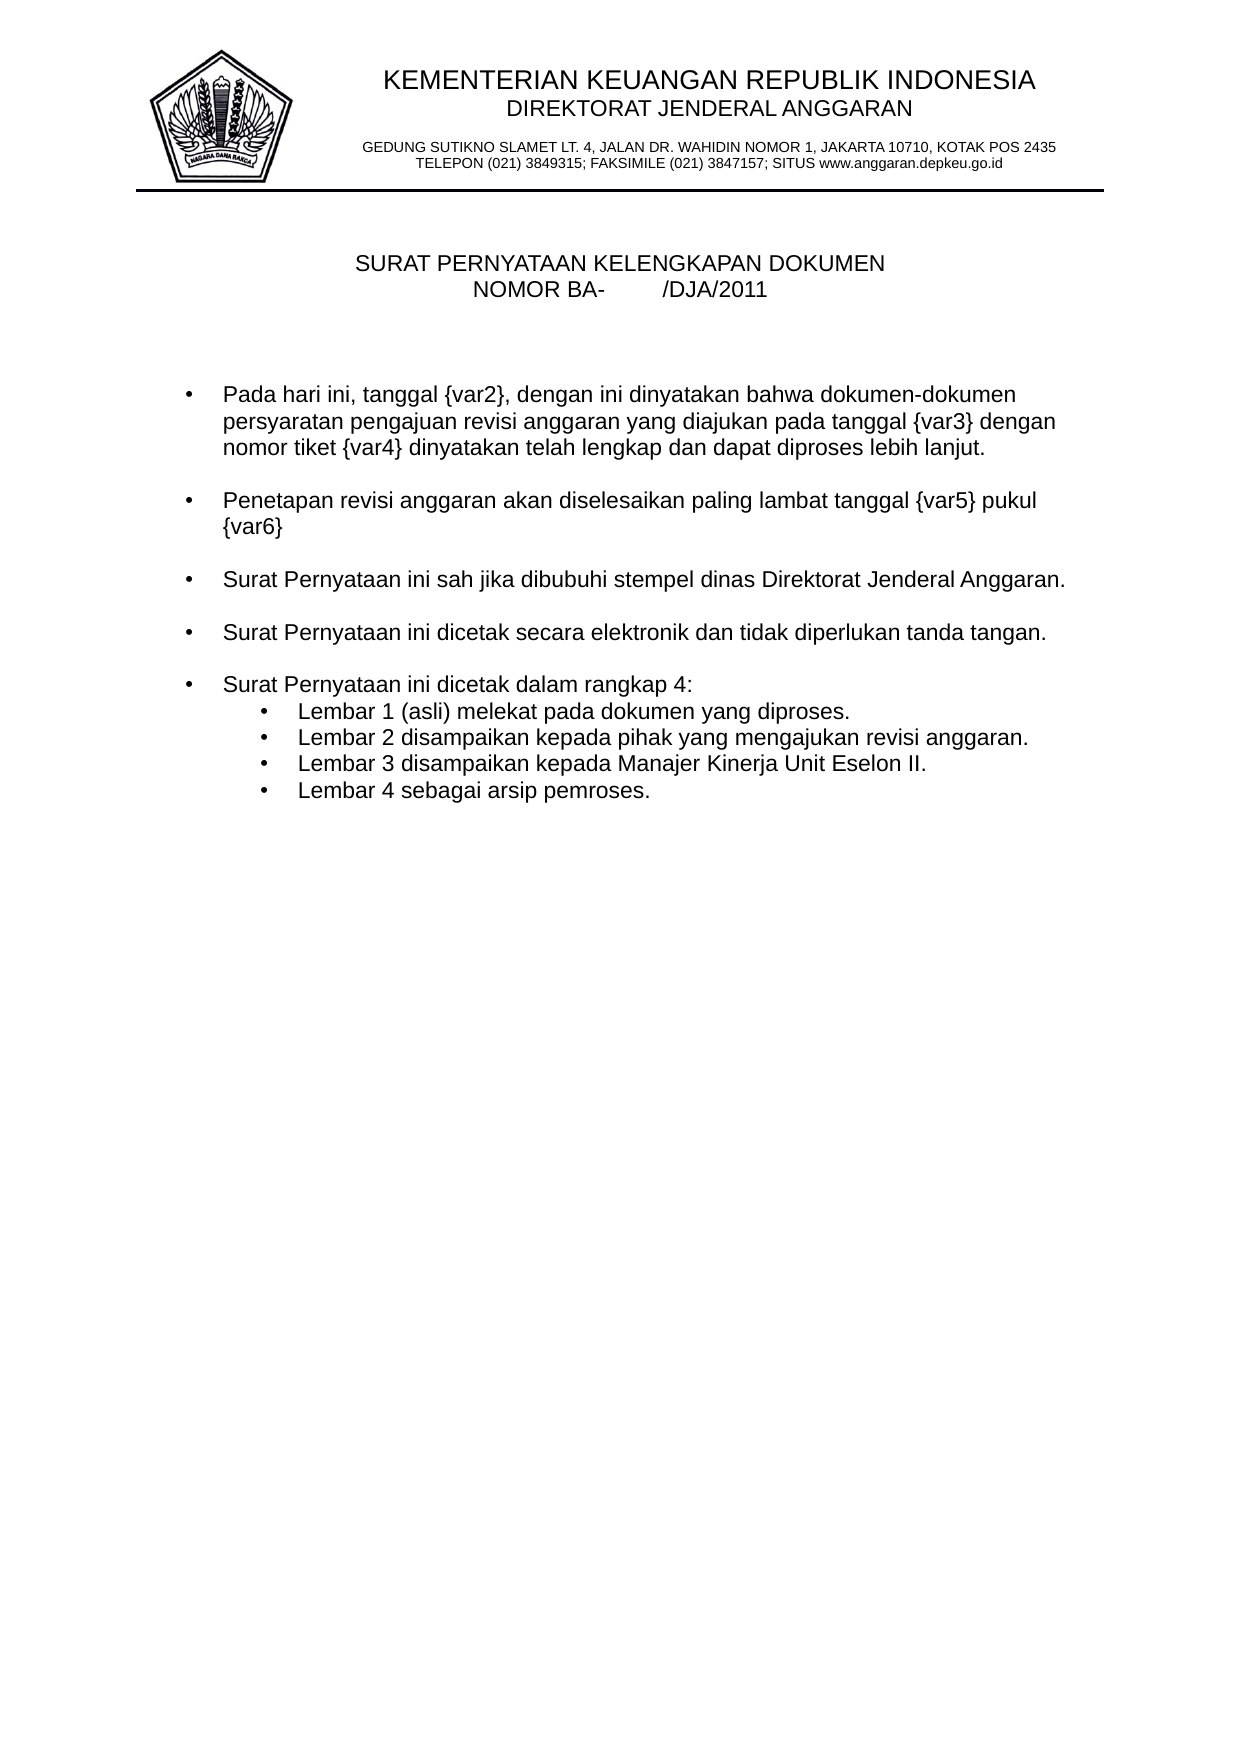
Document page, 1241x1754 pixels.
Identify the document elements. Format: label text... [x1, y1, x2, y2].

table_header [136, 47, 315, 189]
list Lembar 1 (asli) melekat pada dokumen yang diproses. [260, 698, 1092, 724]
list Surat Pernyataan ini dicetak secara elektronik dan tidak diperlukan tanda tangan. [185, 619, 1092, 645]
list Surat Pernyataan ini dicetak dalam rangkap 4: [185, 671, 1092, 698]
list Surat Pernyataan ini sah jika dibubuhi stempel dinas Direktorat Jenderal Anggaran. [185, 566, 1092, 592]
table_cell [136, 192, 1104, 197]
table_header KEMENTERIAN KEUANGAN REPUBLIK INDONESIA DIREKTORAT JENDERAL ANGGARAN GEDUNG SUTIKNO SLAMET LT. 4, JALAN DR. WAHIDIN NOMOR 1, JAKARTA 10710, KOTAK POS 2435 TELEPON (021) 3849315; FAKSIMILE (021) 3847157; SITUS www.anggaran.depkeu.go.id [315, 47, 1104, 189]
list Pada hari ini, tanggal {var2}, dengan ini dinyatakan bahwa dokumen-dokumen persyaratan pengajuan revisi anggaran yang diajukan pada tanggal {var3} dengan nomor tiket {var4} dinyatakan telah lengkap dan dapat diproses lebih lanjut. [185, 381, 1092, 461]
list Penetapan revisi anggaran akan diselesaikan paling lambat tanggal {var5} pukul {var6} [185, 487, 1092, 539]
list Lembar 3 disampaikan kepada Manajer Kinerja Unit Eselon II. [260, 750, 1092, 777]
list Lembar 2 disampaikan kepada pihak yang mengajukan revisi anggaran. [260, 724, 1092, 750]
picture [147, 47, 294, 185]
text SURAT PERNYATAAN KELENGKAPAN DOKUMEN [148, 250, 1092, 276]
list Lembar 4 sebagai arsip pemroses. [260, 777, 1092, 803]
text NOMOR BA- /DJA/2011 [148, 276, 1092, 302]
